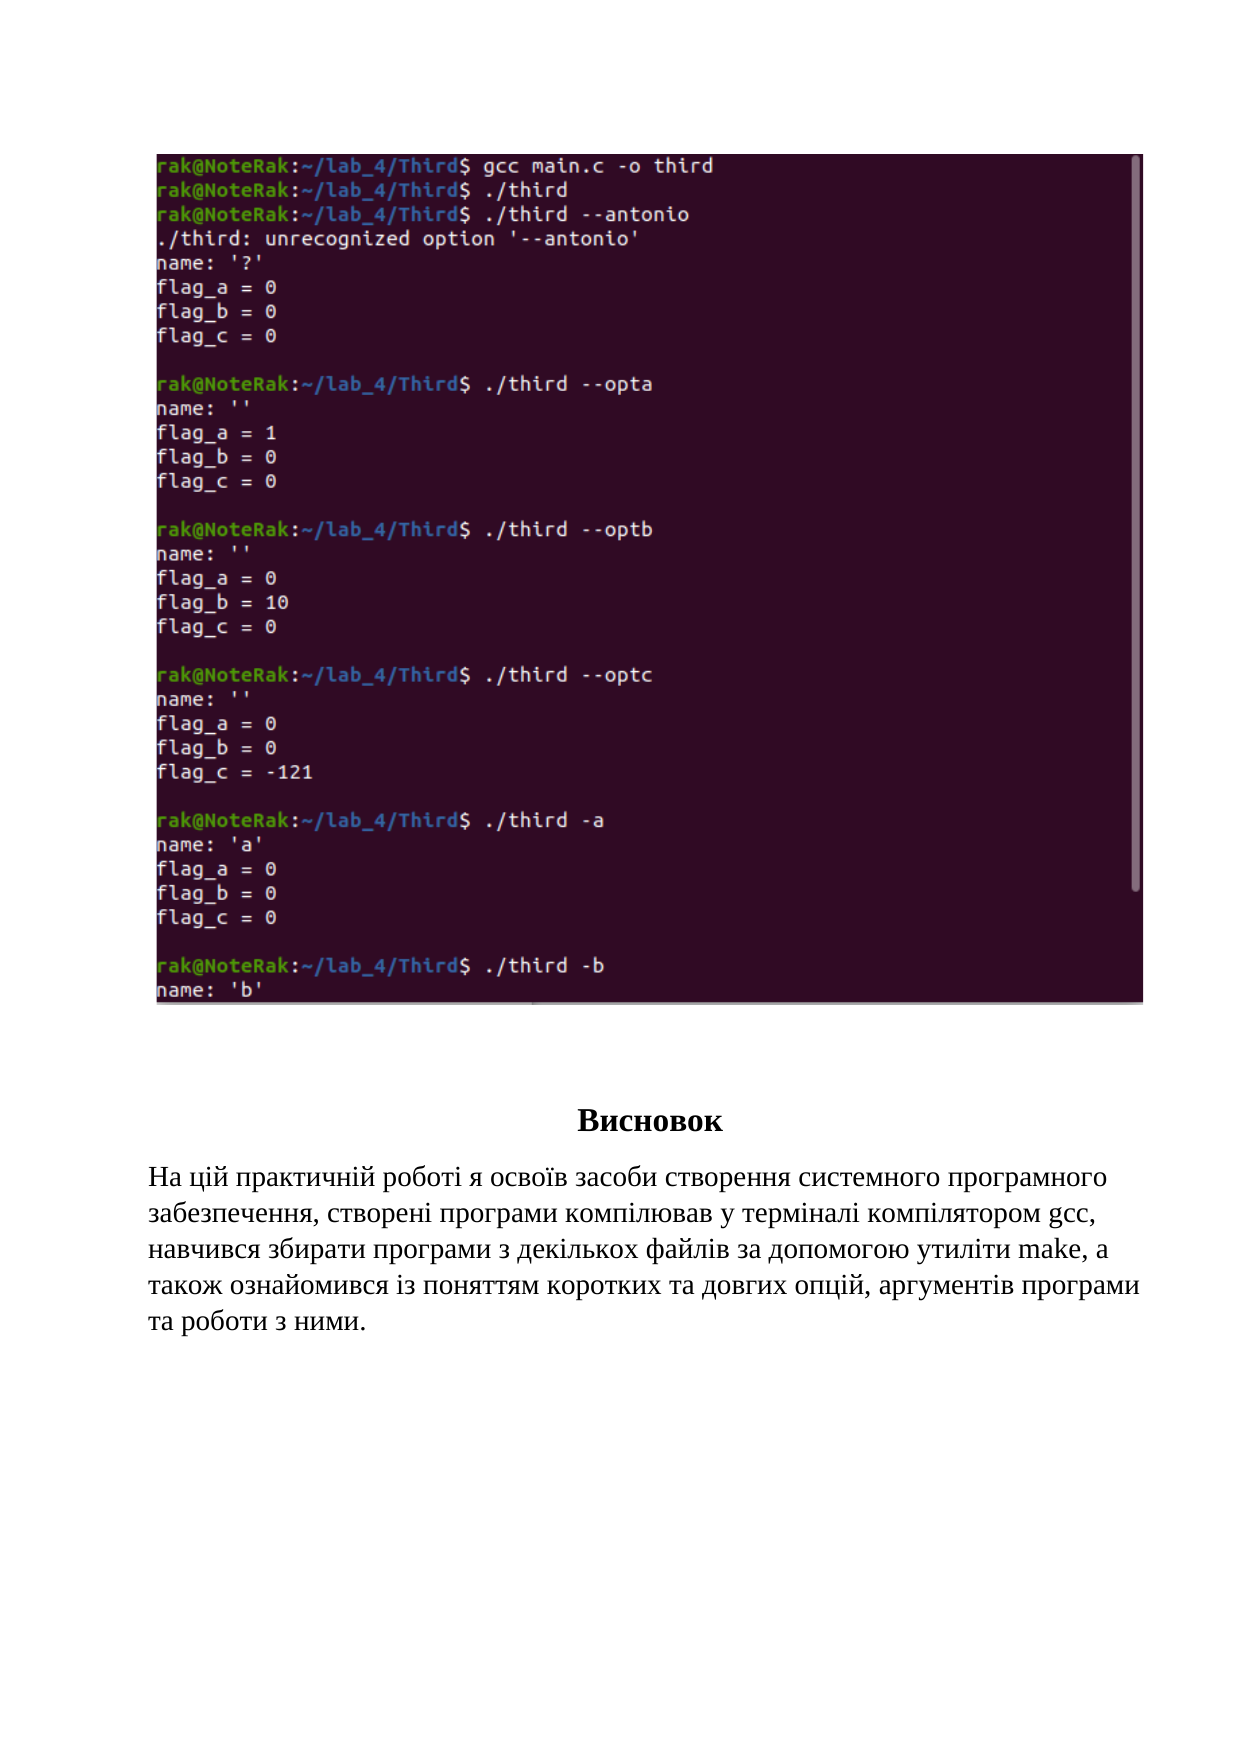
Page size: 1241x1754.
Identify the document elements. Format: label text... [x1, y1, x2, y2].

picture [156, 154, 1144, 1005]
text На цій практичній роботі я освоїв засоби створення системного програмного забезпечення, створені програми компілював у терміналі компілятором gcc, навчився збирати програми з декількох файлів за допомогою утиліти make, а також ознайомився із поняттям коротких та довгих опцій, аргументів програми та роботи з ними. [148, 1159, 1142, 1337]
subtitle Висновок [157, 1101, 1143, 1139]
